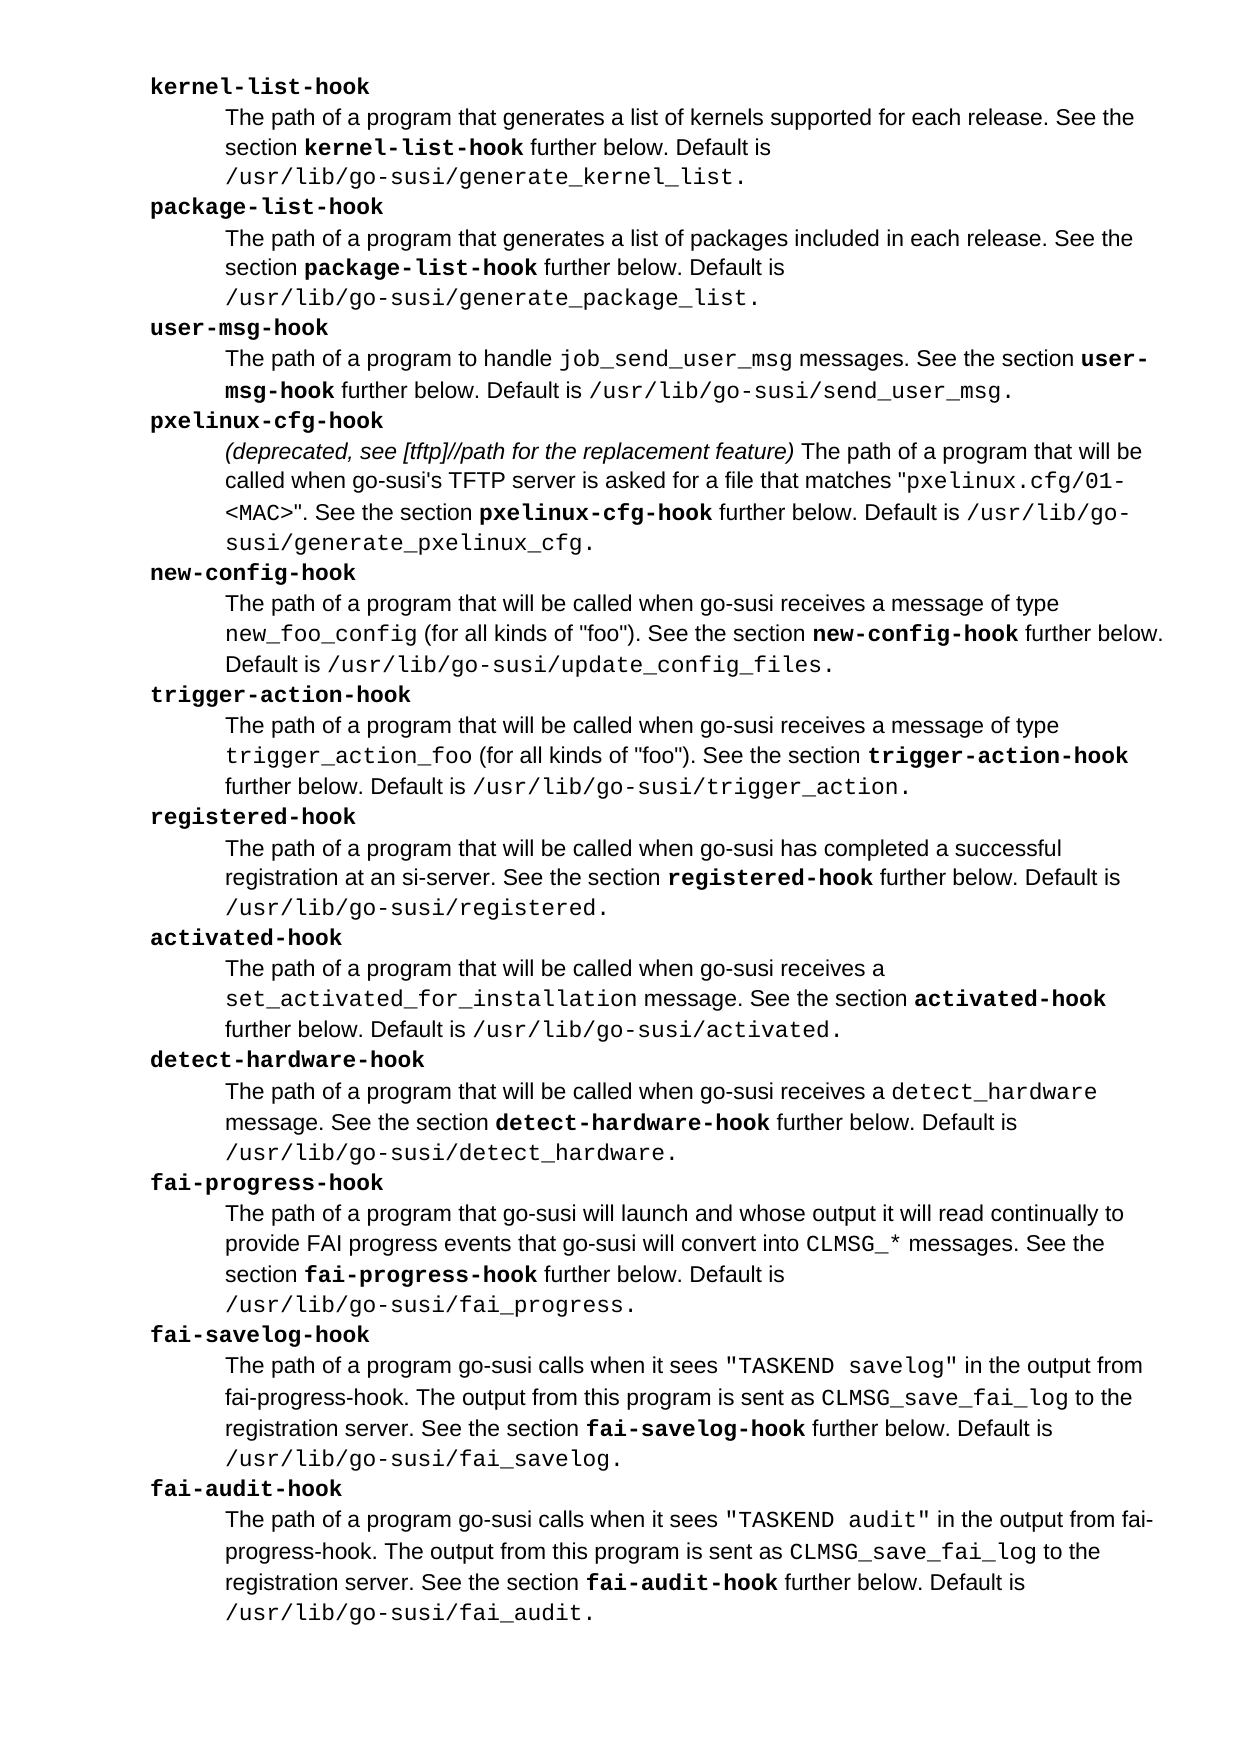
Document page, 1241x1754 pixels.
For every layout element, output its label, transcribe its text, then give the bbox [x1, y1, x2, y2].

text The path of a program that go-susi will launch and whose output it will read continually to provide FAI progress events that go-susi will convert into CLMSG_* messages. See the section fai-progress-hook further below. Default is /usr/lib/go-susi/fai_progress. [225, 1201, 1165, 1319]
text The path of a program that generates a list of kernels supported for each release. See the section kernel-list-hook further below. Default is /usr/lib/go-susi/generate_kernel_list. [225, 105, 1165, 192]
text pxelinux-cfg-hook [150, 409, 1165, 435]
text The path of a program go-susi calls when it sees "TASKEND savelog" in the output from fai-progress-hook. The output from this program is sent as CLMSG_save_fai_log to the registration server. See the section fai-savelog-hook further below. Default is /usr/lib/go-susi/fai_savelog. [225, 1353, 1165, 1473]
text The path of a program that will be called when go-susi receives a detect_hardware message. See the section detect-hardware-hook further below. Default is /usr/lib/go-susi/detect_hardware. [225, 1078, 1165, 1167]
text detect-hardware-hook [150, 1049, 1165, 1074]
text The path of a program that generates a list of packages included in each release. See the section package-list-hook further below. Default is /usr/lib/go-susi/generate_package_list. [225, 225, 1165, 312]
text fai-progress-hook [150, 1171, 1165, 1197]
text registered-hook [150, 806, 1165, 832]
text The path of a program that will be called when go-susi receives a set_activated_for_installation message. See the section activated-hook further below. Default is /usr/lib/go-susi/activated. [225, 956, 1165, 1044]
text The path of a program that will be called when go-susi receives a message of type trigger_action_foo (for all kinds of "foo"). See the section trigger-action-hook further below. Default is /usr/lib/go-susi/trigger_action. [225, 713, 1165, 802]
text user-msg-hook [150, 316, 1165, 342]
text fai-audit-hook [150, 1477, 1165, 1503]
text new-config-hook [150, 561, 1165, 587]
text kernel-list-hook [150, 75, 1165, 101]
text The path of a program to handle job_send_user_msg messages. See the section user-msg-hook further below. Default is /usr/lib/go-susi/send_user_msg. [225, 346, 1165, 405]
text The path of a program that will be called when go-susi has completed a successful registration at an si-server. See the section registered-hook further below. Default is /usr/lib/go-susi/registered. [225, 836, 1165, 922]
text The path of a program go-susi calls when it sees "TASKEND audit" in the output from fai-progress-hook. The output from this program is sent as CLMSG_save_fai_log to the registration server. See the section fai-audit-hook further below. Default is /usr/lib/go-susi/fai_audit. [225, 1507, 1165, 1627]
text The path of a program that will be called when go-susi receives a message of type new_foo_config (for all kinds of "foo"). See the section new-config-hook further below. Default is /usr/lib/go-susi/update_config_files. [225, 591, 1165, 679]
text (deprecated, see [tftp]//path for the replacement feature) The path of a program that will be called when go-susi's TFTP server is asked for a file that matches "pxelinux.cfg/01-<MAC>". See the section pxelinux-cfg-hook further below. Default is /usr/lib/go-susi/generate_pxelinux_cfg. [225, 439, 1165, 557]
text activated-hook [150, 926, 1165, 952]
text package-list-hook [150, 196, 1165, 221]
text trigger-action-hook [150, 683, 1165, 709]
text fai-savelog-hook [150, 1323, 1165, 1349]
